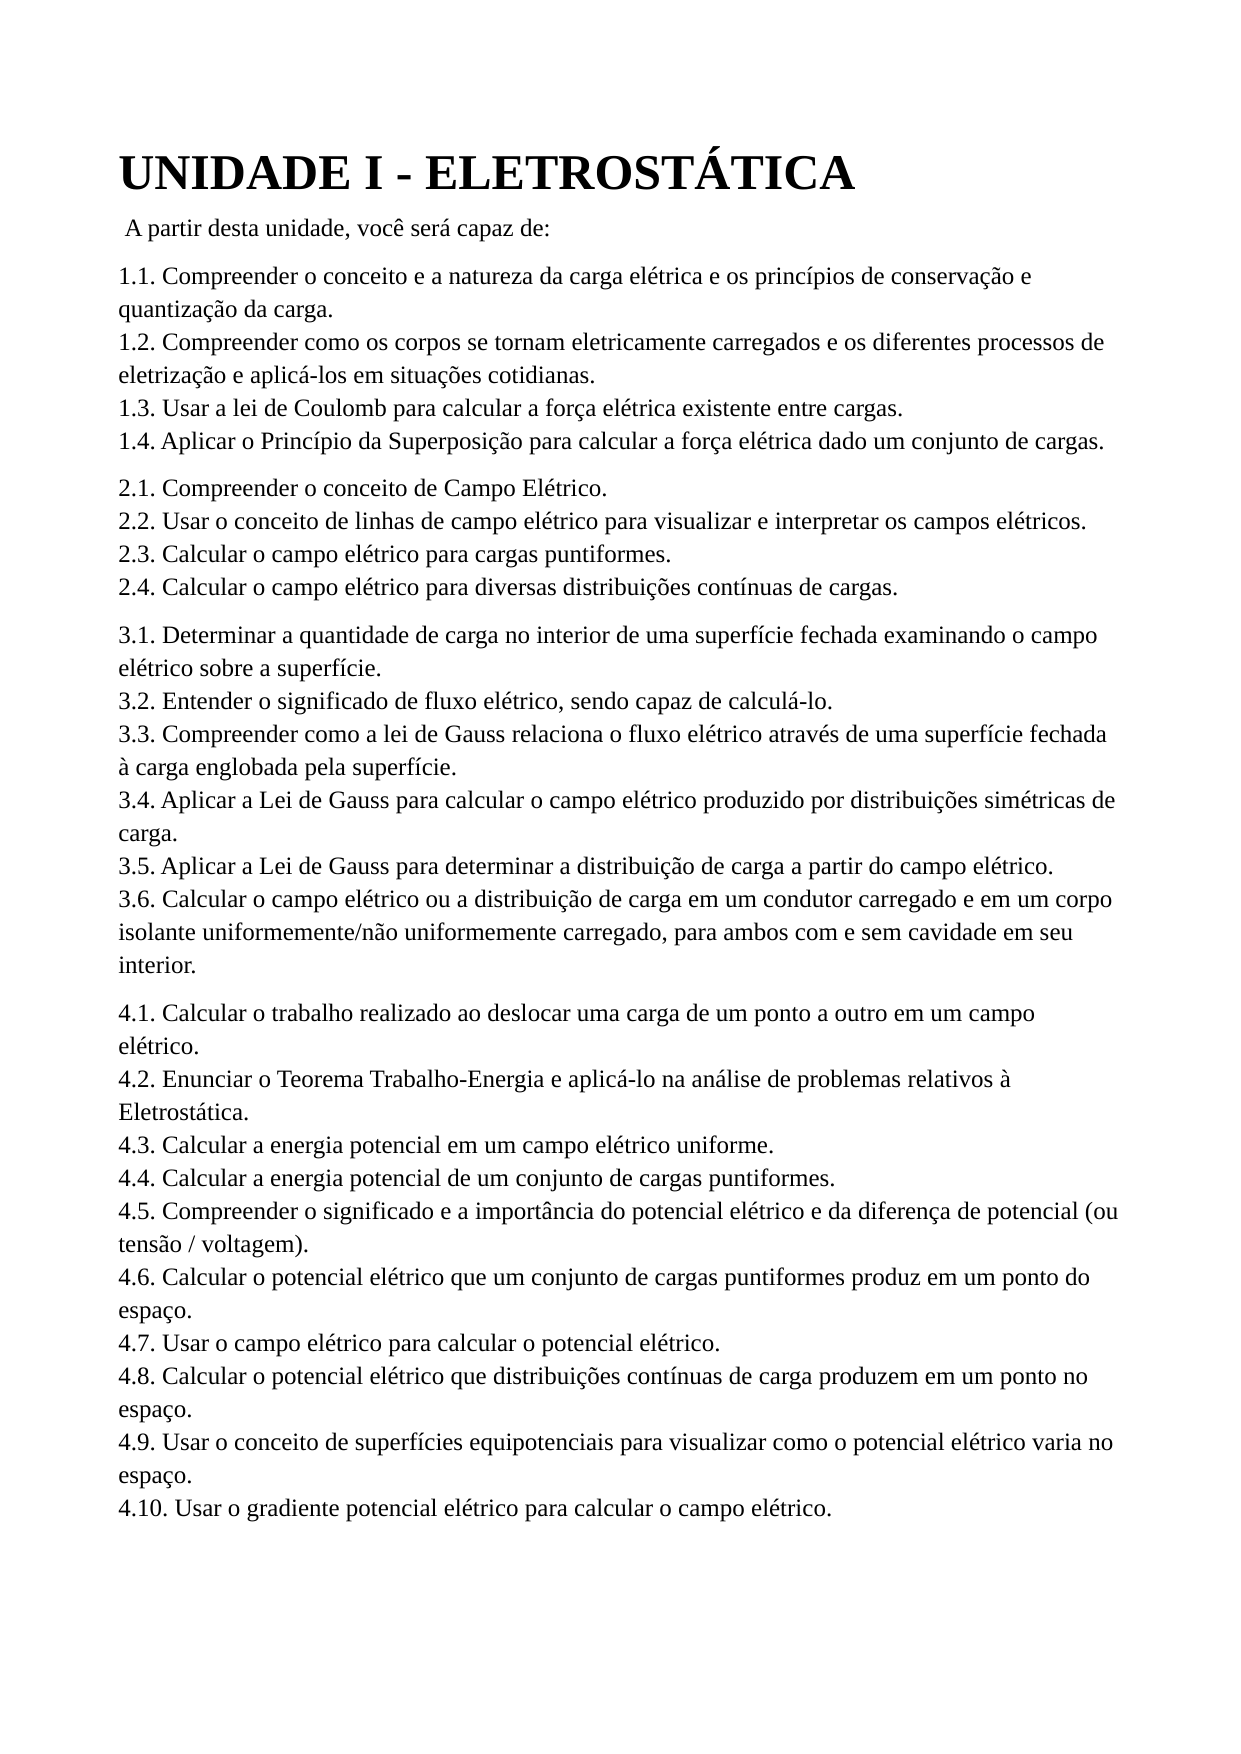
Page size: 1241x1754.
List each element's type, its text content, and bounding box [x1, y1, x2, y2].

text A partir desta unidade, você será capaz de: [118, 213, 1122, 242]
text 4.1. Calcular o trabalho realizado ao deslocar uma carga de um ponto a outro em um campo elétrico. 4.2. Enunciar o Teorema Trabalho-Energia e aplicá-lo na análise de problemas relativos à Eletrostática. 4.3. Calcular a energia potencial em um campo elétrico uniforme. 4.4. Calcular a energia potencial de um conjunto de cargas puntiformes. 4.5. Compreender o significado e a importância do potencial elétrico e da diferença de potencial (ou tensão / voltagem). 4.6. Calcular o potencial elétrico que um conjunto de cargas puntiformes produz em um ponto do espaço. 4.7. Usar o campo elétrico para calcular o potencial elétrico. 4.8. Calcular o potencial elétrico que distribuições contínuas de carga produzem em um ponto no espaço. 4.9. Usar o conceito de superfícies equipotenciais para visualizar como o potencial elétrico varia no espaço. 4.10. Usar o gradiente potencial elétrico para calcular o campo elétrico. [118, 998, 1122, 1522]
text 2.1. Compreender o conceito de Campo Elétrico. 2.2. Usar o conceito de linhas de campo elétrico para visualizar e interpretar os campos elétricos. 2.3. Calcular o campo elétrico para cargas puntiformes. 2.4. Calcular o campo elétrico para diversas distribuições contínuas de cargas. [118, 473, 1122, 601]
text 3.1. Determinar a quantidade de carga no interior de uma superfície fechada examinando o campo elétrico sobre a superfície. 3.2. Entender o significado de fluxo elétrico, sendo capaz de calculá-lo. 3.3. Compreender como a lei de Gauss relaciona o fluxo elétrico através de uma superfície fechada à carga englobada pela superfície. 3.4. Aplicar a Lei de Gauss para calcular o campo elétrico produzido por distribuições simétricas de carga. 3.5. Aplicar a Lei de Gauss para determinar a distribuição de carga a partir do campo elétrico. 3.6. Calcular o campo elétrico ou a distribuição de carga em um condutor carregado e em um corpo isolante uniformemente/não uniformemente carregado, para ambos com e sem cavidade em seu interior. [118, 620, 1122, 979]
text 1.1. Compreender o conceito e a natureza da carga elétrica e os princípios de conservação e quantização da carga. 1.2. Compreender como os corpos se tornam eletricamente carregados e os diferentes processos de eletrização e aplicá-los em situações cotidianas. 1.3. Usar a lei de Coulomb para calcular a força elétrica existente entre cargas. 1.4. Aplicar o Princípio da Superposição para calcular a força elétrica dado um conjunto de cargas. [118, 261, 1122, 454]
subtitle UNIDADE I - ELETROSTÁTICA [118, 143, 1122, 201]
